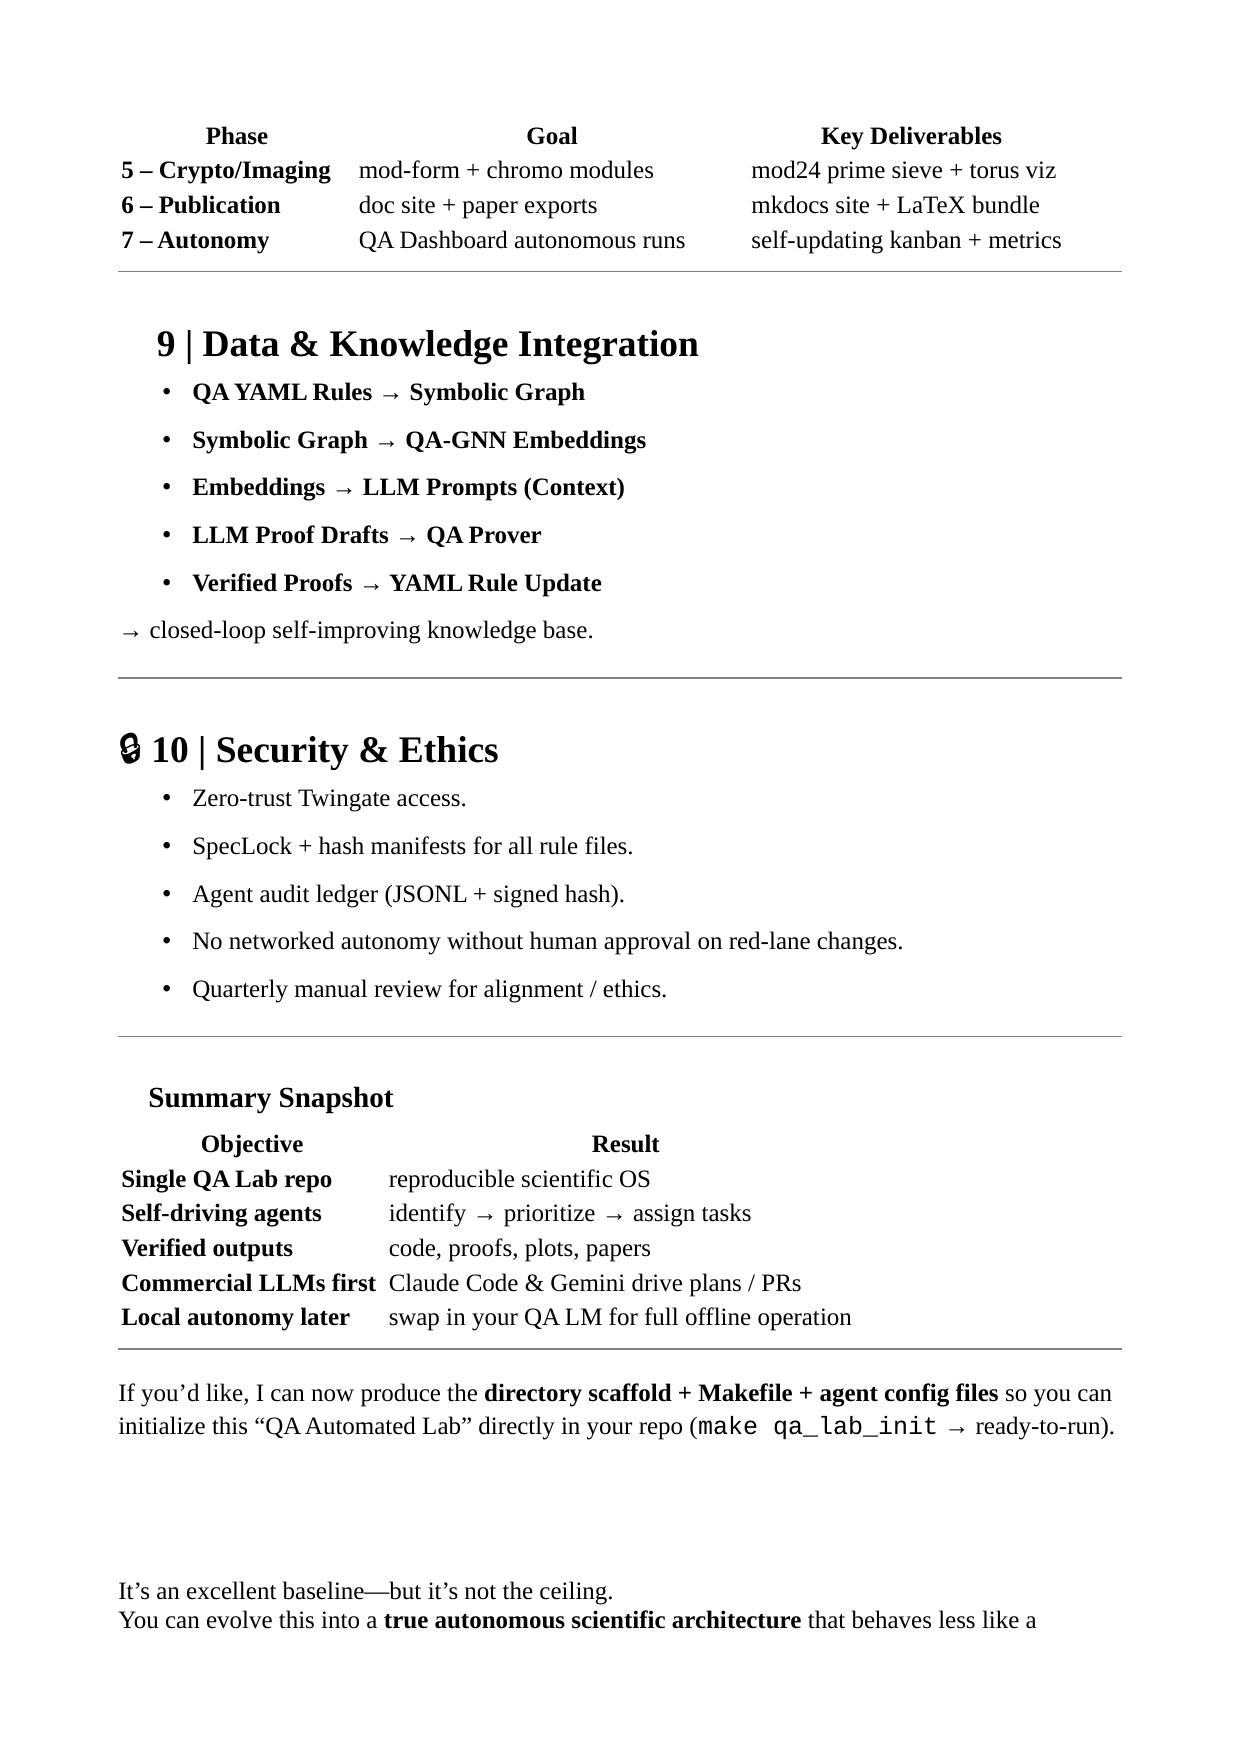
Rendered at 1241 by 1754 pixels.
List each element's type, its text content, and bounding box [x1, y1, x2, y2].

table_cell reproducible scientific OS [386, 1161, 866, 1196]
table_cell mod24 prime sieve + torus viz [748, 153, 1074, 187]
table_cell 6 – Publication [118, 187, 356, 222]
table_cell self-updating kanban + metrics [748, 222, 1074, 256]
subtitle 🧩 9 | Data & Knowledge Integration [118, 322, 1122, 365]
table_cell Single QA Lab repo [118, 1161, 386, 1196]
table_cell Verified outputs [118, 1230, 386, 1265]
table_cell Self-driving agents [118, 1196, 386, 1230]
table_cell mkdocs site + LaTeX bundle [748, 187, 1074, 222]
table_cell Commercial LLMs first [118, 1265, 386, 1299]
table_cell QA Dashboard autonomous runs [356, 222, 748, 256]
table_cell swap in your QA LM for full offline operation [386, 1299, 866, 1334]
list LLM Proof Drafts → QA Prover [162, 520, 1122, 549]
list Agent audit ledger (JSONL + signed hash). [162, 879, 1122, 907]
table_header Objective [118, 1126, 386, 1161]
list Symbolic Graph → QA-GNN Embeddings [162, 425, 1122, 453]
table_header Phase [118, 118, 356, 153]
text → closed-loop self-improving knowledge base. [118, 615, 1122, 644]
list Verified Proofs → YAML Rule Update [162, 568, 1122, 596]
table_header Goal [356, 118, 748, 153]
table_cell 7 – Autonomy [118, 222, 356, 256]
table_header Key Deliverables [748, 118, 1074, 153]
table_cell Local autonomy later [118, 1299, 386, 1334]
table_header Result [386, 1126, 866, 1161]
list Embeddings → LLM Prompts (Context) [162, 472, 1122, 501]
table_cell doc site + paper exports [356, 187, 748, 222]
table_cell mod-form + chromo modules [356, 153, 748, 187]
list Quarterly manual review for alignment / ethics. [162, 974, 1122, 1003]
text It’s an excellent baseline—but it’s not the ceiling. You can evolve this into a true autonomous scientific architecture that behaves less like a [118, 1461, 1122, 1634]
list SpecLock + hash manifests for all rule files. [162, 831, 1122, 860]
list QA YAML Rules → Symbolic Graph [162, 377, 1122, 406]
subtitle 🔒 10 | Security & Ethics [118, 728, 1122, 771]
table_cell identify → prioritize → assign tasks [386, 1196, 866, 1230]
list No networked autonomy without human approval on red-lane changes. [162, 926, 1122, 955]
text If you’d like, I can now produce the directory scaffold + Makefile + agent config files so you can initialize this “QA Automated Lab” directly in your repo (make qa_lab_init → ready-to-run). [118, 1378, 1122, 1442]
table_cell 5 – Crypto/Imaging [118, 153, 356, 187]
list Zero-trust Twingate access. [162, 783, 1122, 812]
table_cell code, proofs, plots, papers [386, 1230, 866, 1265]
table_cell Claude Code & Gemini drive plans / PRs [386, 1265, 866, 1299]
subtitle ✅ Summary Snapshot [118, 1080, 1122, 1114]
